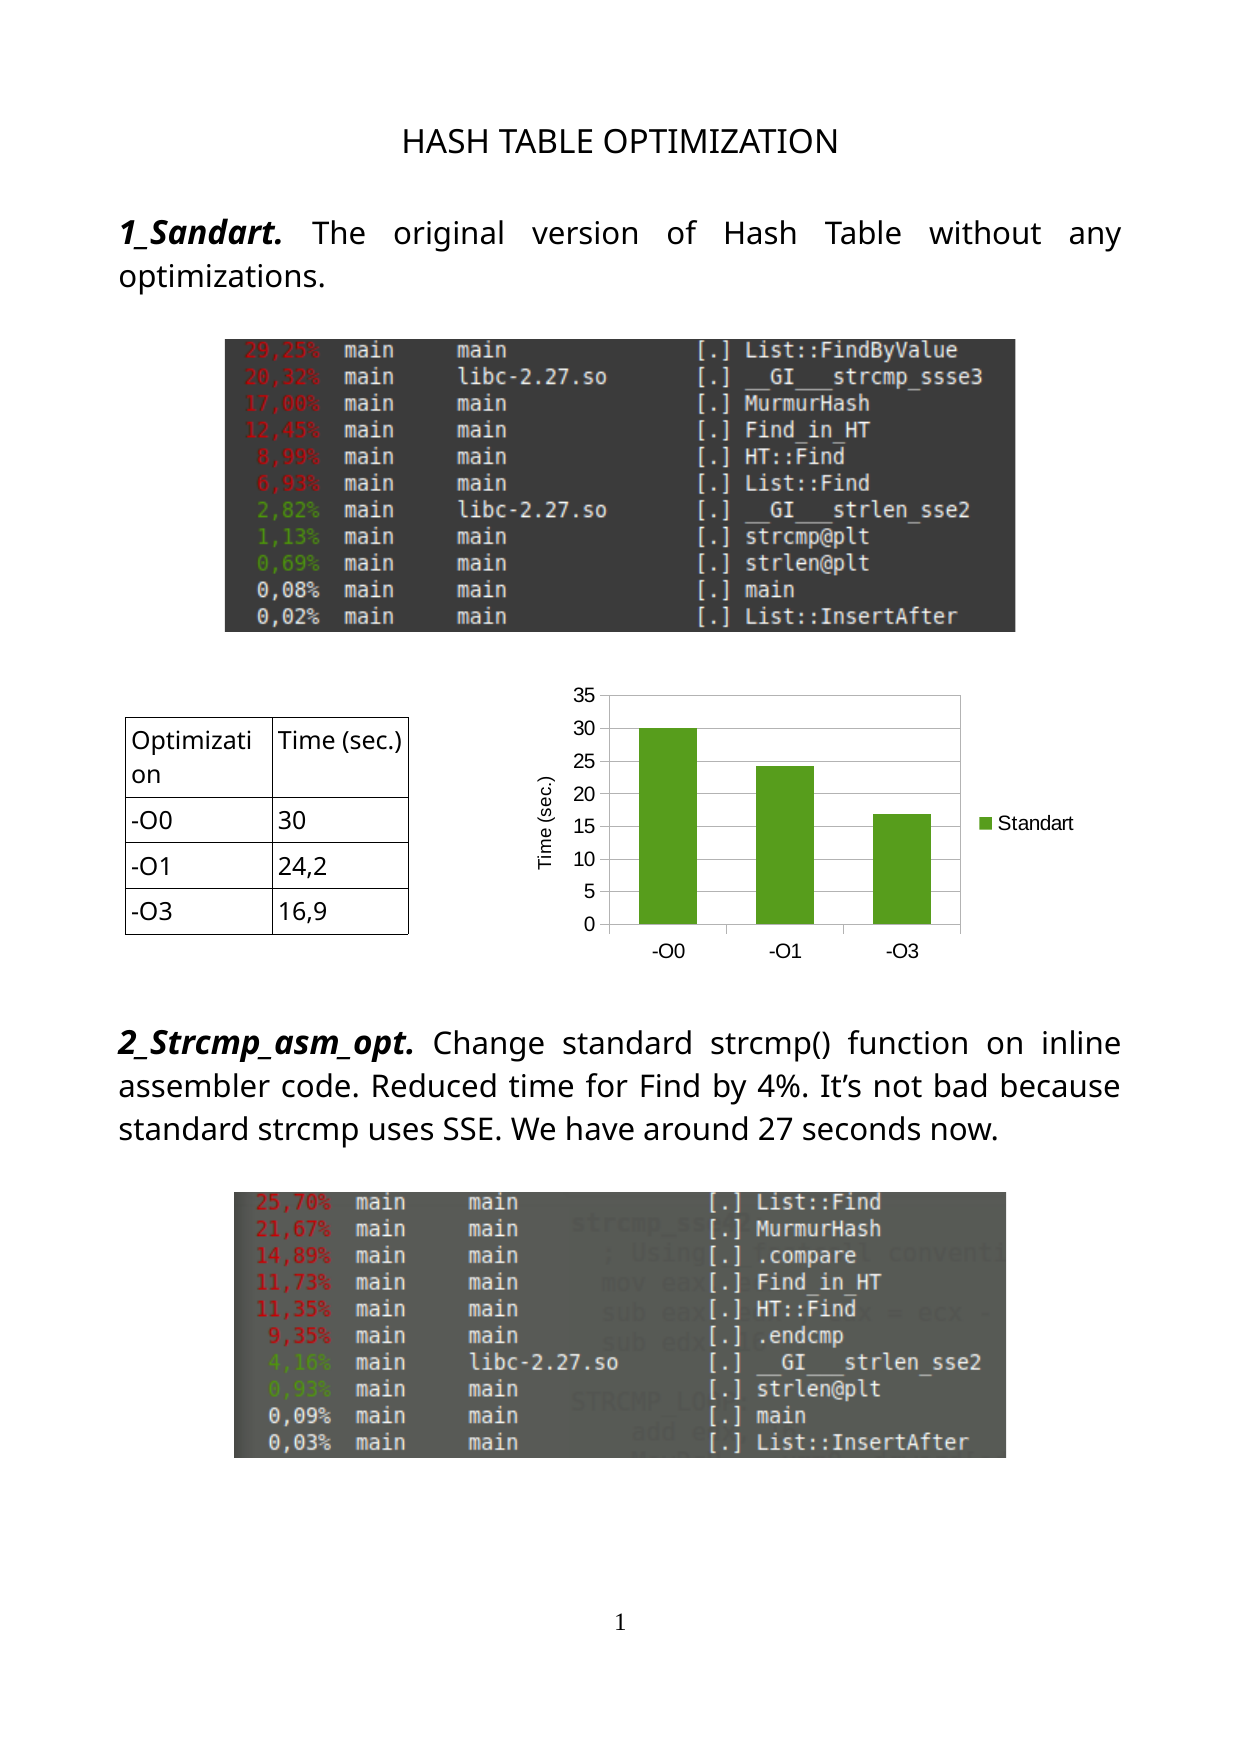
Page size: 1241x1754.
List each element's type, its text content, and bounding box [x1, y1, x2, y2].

text HASH TABLE OPTIMIZATION [118, 118, 1122, 163]
table_cell 30 [273, 798, 408, 842]
table_cell -O3 [126, 889, 272, 933]
text 2_Strcmp_asm_opt. Change standard strcmp() function on inline assembler code. Reduced time for Find by 4%. It’s not bad because standard strcmp uses SSE. We have around 27 seconds now. [118, 1019, 1122, 1149]
table_cell 24,2 [273, 843, 408, 888]
text 1_Sandart. The original version of Hash Table without any optimizations. [118, 209, 1122, 297]
table_cell 16,9 [273, 889, 408, 933]
picture [234, 1192, 1007, 1458]
table_cell -O0 [126, 798, 272, 842]
table_cell -O1 [126, 843, 272, 888]
table_header Time (sec.) [273, 718, 408, 797]
table_header Optimization [126, 718, 272, 797]
picture [224, 339, 1016, 632]
